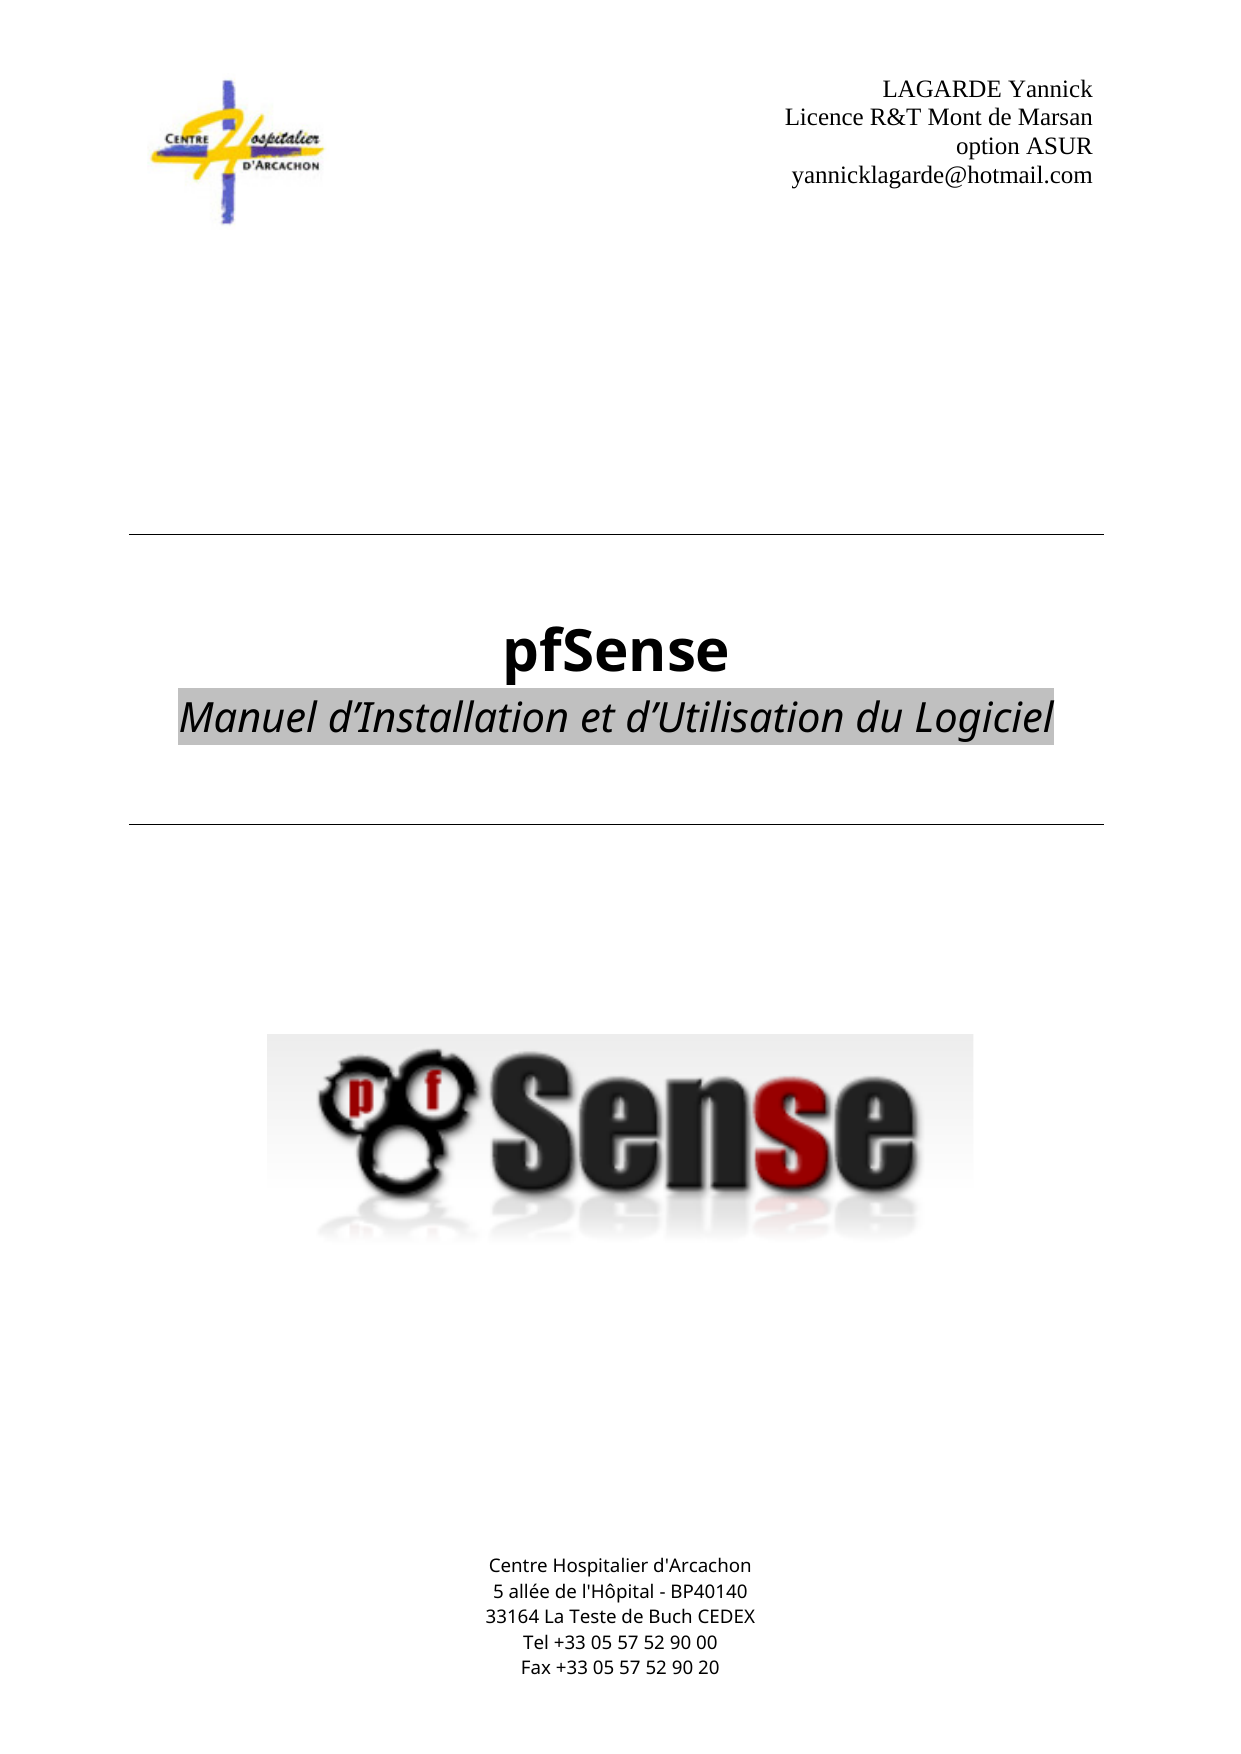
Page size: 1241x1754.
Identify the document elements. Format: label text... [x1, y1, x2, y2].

picture [267, 1034, 974, 1263]
table_header pfSense Manuel d’Installation et d’Utilisation du Logiciel [129, 535, 1104, 824]
picture [147, 73, 330, 230]
